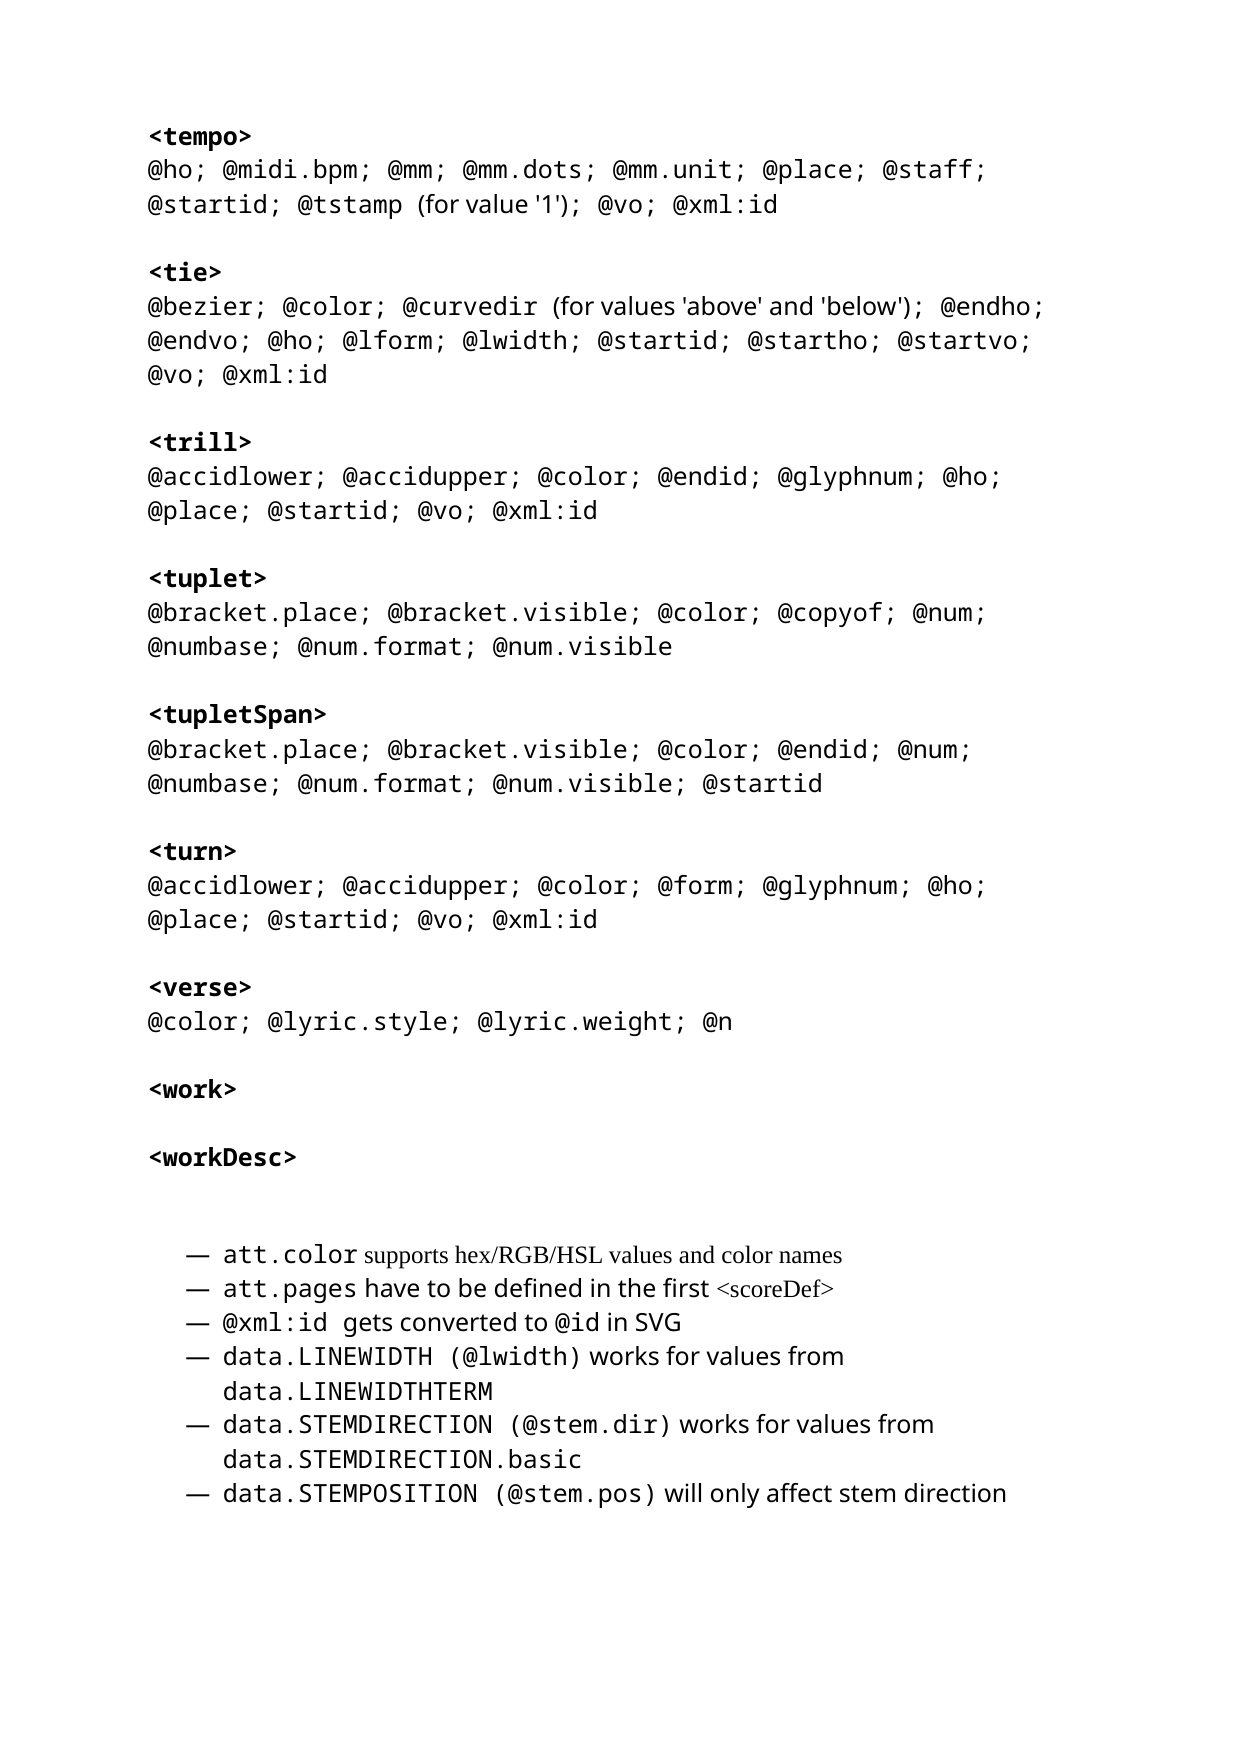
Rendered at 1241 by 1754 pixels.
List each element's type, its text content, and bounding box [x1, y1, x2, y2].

list att.color supports hex/RGB/HSL values and color names [185, 1237, 1093, 1271]
text <tuplet> [148, 561, 1093, 595]
list @xml:id gets converted to @id in SVG [185, 1305, 1093, 1339]
text @accidlower; @accidupper; @color; @form; @glyphnum; @ho; @place; @startid; @vo; @xml:id [148, 867, 1093, 936]
text <verse> [148, 970, 1093, 1004]
text <tie> [148, 254, 1093, 288]
text @accidlower; @accidupper; @color; @endid; @glyphnum; @ho; @place; @startid; @vo; @xml:id [148, 459, 1093, 527]
text @ho; @midi.bpm; @mm; @mm.dots; @mm.unit; @place; @staff; @startid; @tstamp (for value '1'); @vo; @xml:id [148, 152, 1093, 220]
text @color; @lyric.style; @lyric.weight; @n [148, 1004, 1093, 1038]
list data.STEMDIRECTION (@stem.dir) works for values from data.STEMDIRECTION.basic [185, 1407, 1093, 1475]
list data.STEMPOSITION (@stem.pos) will only affect stem direction [185, 1475, 1093, 1509]
text @bracket.place; @bracket.visible; @color; @endid; @num; @numbase; @num.format; @num.visible; @startid [148, 731, 1093, 799]
text <tempo> [148, 118, 1093, 152]
text @bracket.place; @bracket.visible; @color; @copyof; @num; @numbase; @num.format; @num.visible [148, 595, 1093, 663]
text <workDesc> [148, 1140, 1093, 1174]
text <turn> [148, 833, 1093, 867]
text <work> [148, 1072, 1093, 1106]
text <tupletSpan> [148, 697, 1093, 731]
list att.pages have to be defined in the first <scoreDef> [185, 1271, 1093, 1305]
text <trill> [148, 425, 1093, 459]
list data.LINEWIDTH (@lwidth) works for values from data.LINEWIDTHTERM [185, 1339, 1093, 1407]
text @bezier; @color; @curvedir (for values 'above' and 'below'); @endho; @endvo; @ho; @lform; @lwidth; @startid; @startho; @startvo; @vo; @xml:id [148, 288, 1093, 391]
